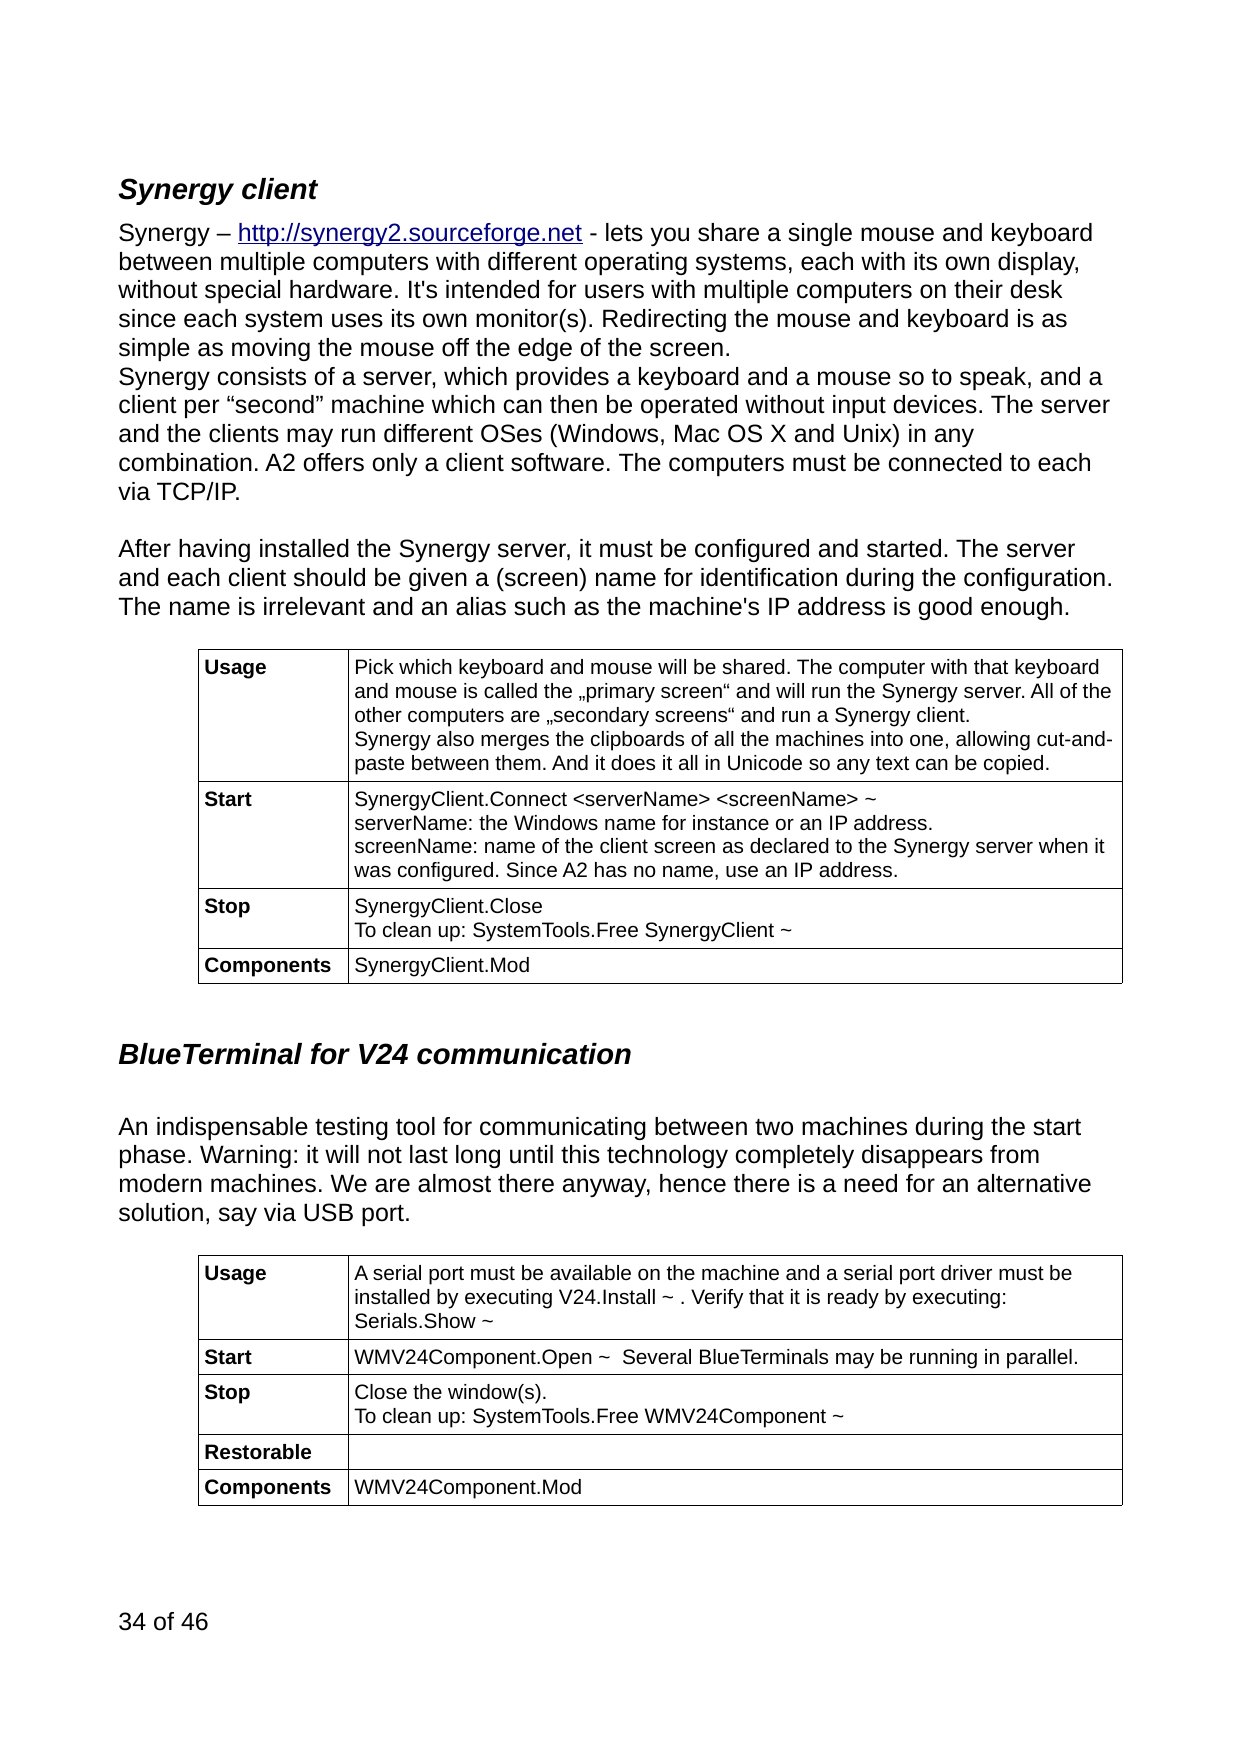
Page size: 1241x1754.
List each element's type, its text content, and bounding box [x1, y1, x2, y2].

table_cell SynergyClient.Mod [349, 949, 1122, 983]
table_cell SynergyClient.Close To clean up: SystemTools.Free SynergyClient ~ [349, 889, 1122, 947]
table_cell SynergyClient.Connect <serverName> <screenName> ~ serverName: the Windows name for instance or an IP address. screenName: name of the client screen as declared to the Synergy server when it was configured. Since A2 has no name, use an IP address. [349, 782, 1122, 888]
table_cell Close the window(s). To clean up: SystemTools.Free WMV24Component ~ [349, 1375, 1122, 1434]
text An indispensable testing tool for communicating between two machines during the start phase. Warning: it will not last long until this technology completely disappears from modern machines. We are almost there anyway, hence there is a need for an alternative solution, say via USB port. [118, 1112, 1122, 1227]
table_header A serial port must be available on the machine and a serial port driver must be installed by executing V24.Install ~ . Verify that it is ready by executing: Serials.Show ~ [349, 1256, 1122, 1339]
table_cell Start [199, 782, 348, 888]
table_cell Start [199, 1340, 348, 1374]
text After having installed the Synergy server, it must be configured and started. The server and each client should be given a (screen) name for identification during the configuration. The name is irrelevant and an alias such as the machine's IP address is good enough. [118, 534, 1122, 620]
subtitle BlueTerminal for V24 communication [118, 1037, 1122, 1070]
table_cell Stop [199, 889, 348, 947]
table_header Pick which keyboard and mouse will be shared. The computer with that keyboard and mouse is called the „primary screen“ and will run the Synergy server. All of the other computers are „secondary screens“ and run a Synergy client. Synergy also merges the clipboards of all the machines into one, allowing cut-and-paste between them. And it does it all in Unicode so any text can be copied. [349, 650, 1122, 781]
table_cell [349, 1435, 1122, 1469]
table_cell WMV24Component.Mod [349, 1470, 1122, 1505]
subtitle Synergy client [118, 172, 1122, 205]
text Synergy consists of a server, which provides a keyboard and a mouse so to speak, and a client per “second” machine which can then be operated without input devices. The server and the clients may run different OSes (Windows, Mac OS X and Unix) in any combination. A2 offers only a client software. The computers must be connected to each via TCP/IP. [118, 362, 1122, 505]
table_cell Components [199, 1470, 348, 1505]
table_cell Components [199, 949, 348, 983]
text Synergy – http://synergy2.sourceforge.net - lets you share a single mouse and keyboard between multiple computers with different operating systems, each with its own display, without special hardware. It's intended for users with multiple computers on their desk since each system uses its own monitor(s). Redirecting the mouse and keyboard is as simple as moving the mouse off the edge of the screen. [118, 218, 1122, 362]
table_cell Restorable [199, 1435, 348, 1469]
table_header Usage [199, 1256, 348, 1339]
table_header Usage [199, 650, 348, 781]
table_cell WMV24Component.Open ~ Several BlueTerminals may be running in parallel. [349, 1340, 1122, 1374]
table_cell Stop [199, 1375, 348, 1434]
